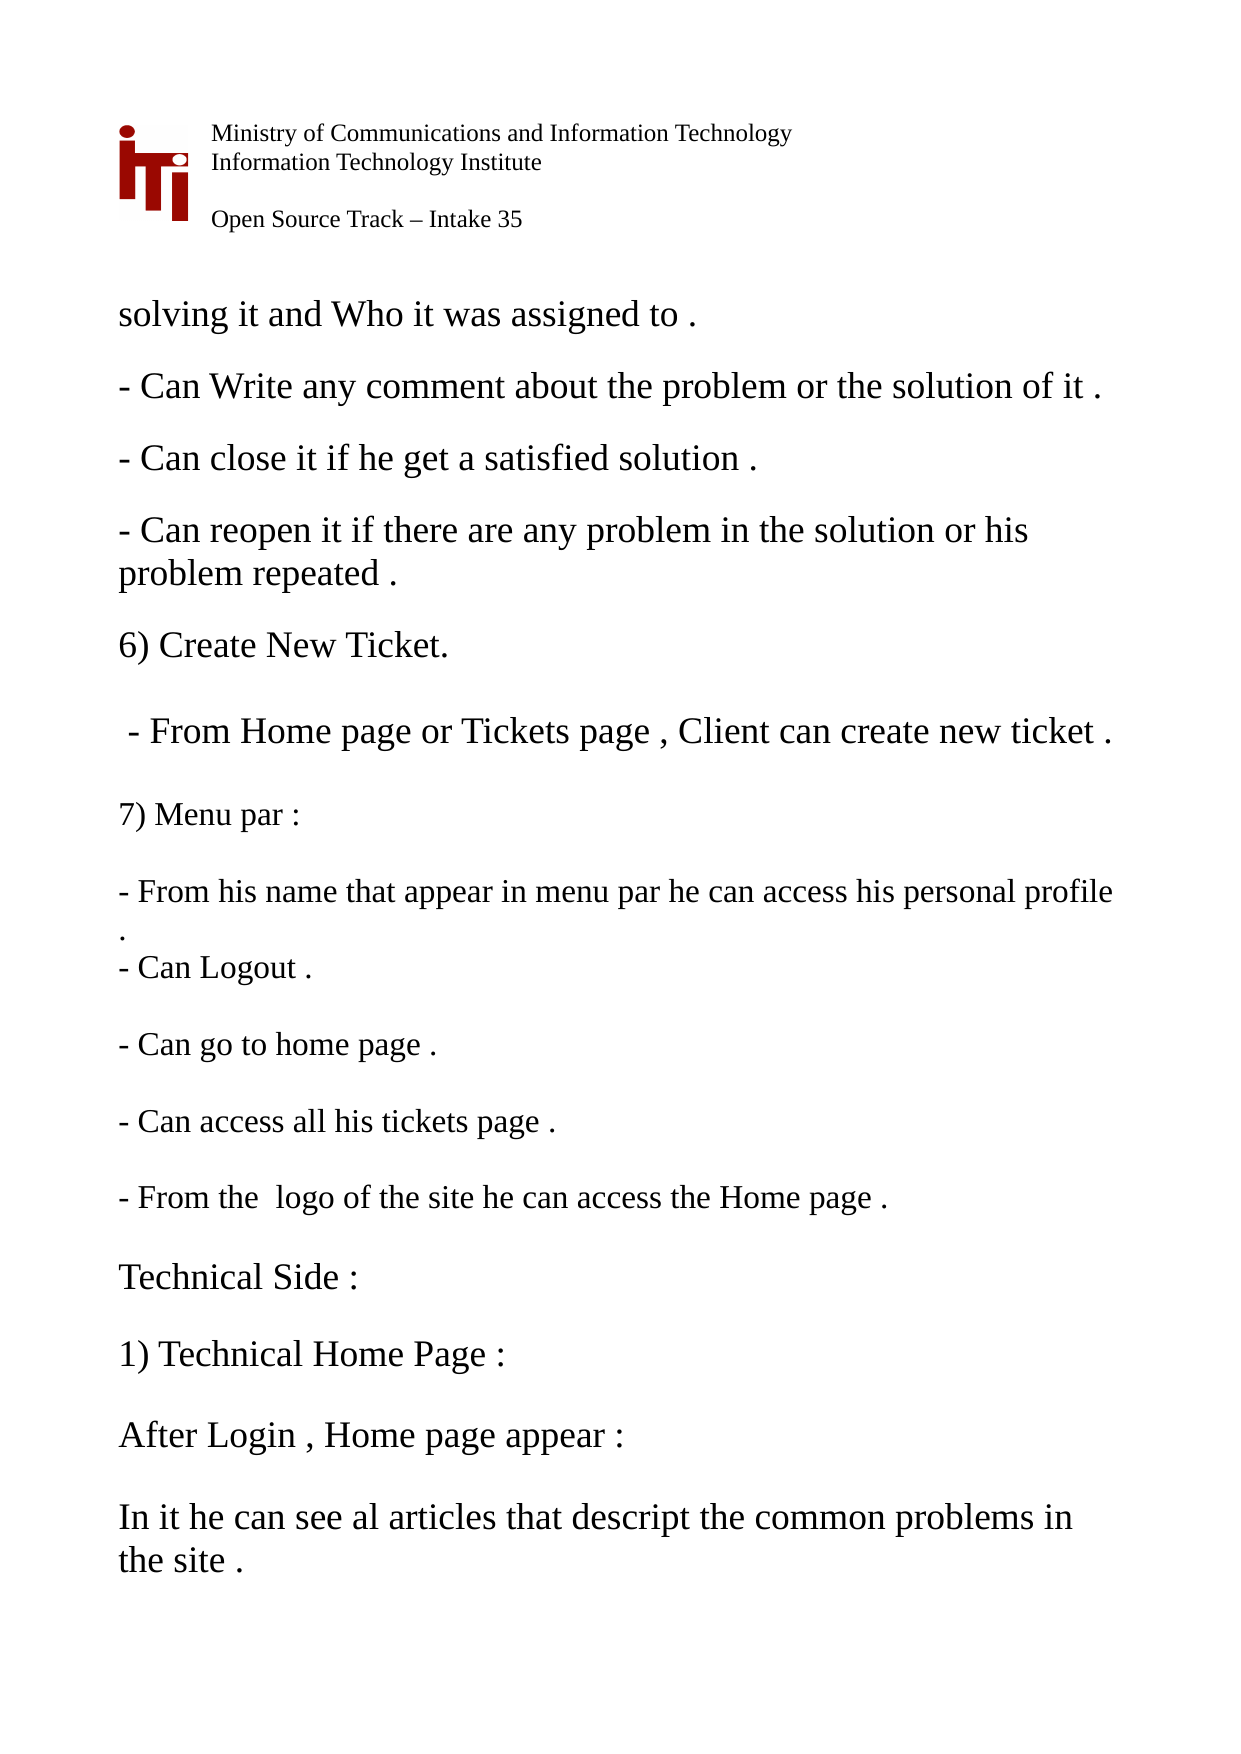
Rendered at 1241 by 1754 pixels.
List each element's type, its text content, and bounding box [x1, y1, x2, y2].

text 1) Technical Home Page : [118, 1331, 1122, 1374]
picture [119, 125, 189, 221]
text In it he can see al articles that descript the common problems in the site . [118, 1494, 1122, 1580]
text - Can Logout . [118, 948, 1122, 986]
text Technical Side : [118, 1254, 1122, 1298]
text - From his name that appear in menu par he can access his personal profile . [118, 871, 1122, 948]
text - Can go to home page . [118, 1024, 1122, 1063]
text - Can close it if he get a satisfied solution . [118, 435, 1122, 478]
text - Can access all his tickets page . [118, 1101, 1122, 1139]
text - From the logo of the site he can access the Home page . [118, 1178, 1122, 1216]
text After Login , Home page appear : [118, 1413, 1122, 1456]
text solving it and Who it was assigned to . [118, 291, 1122, 334]
text - Can reopen it if there are any problem in the solution or his problem repeated . [118, 507, 1122, 593]
text 7) Menu par : [118, 794, 1122, 833]
text - Can Write any comment about the problem or the solution of it . [118, 363, 1122, 406]
text 6) Create New Ticket. [118, 622, 1122, 665]
text - From Home page or Tickets page , Client can create new ticket . [118, 708, 1122, 751]
